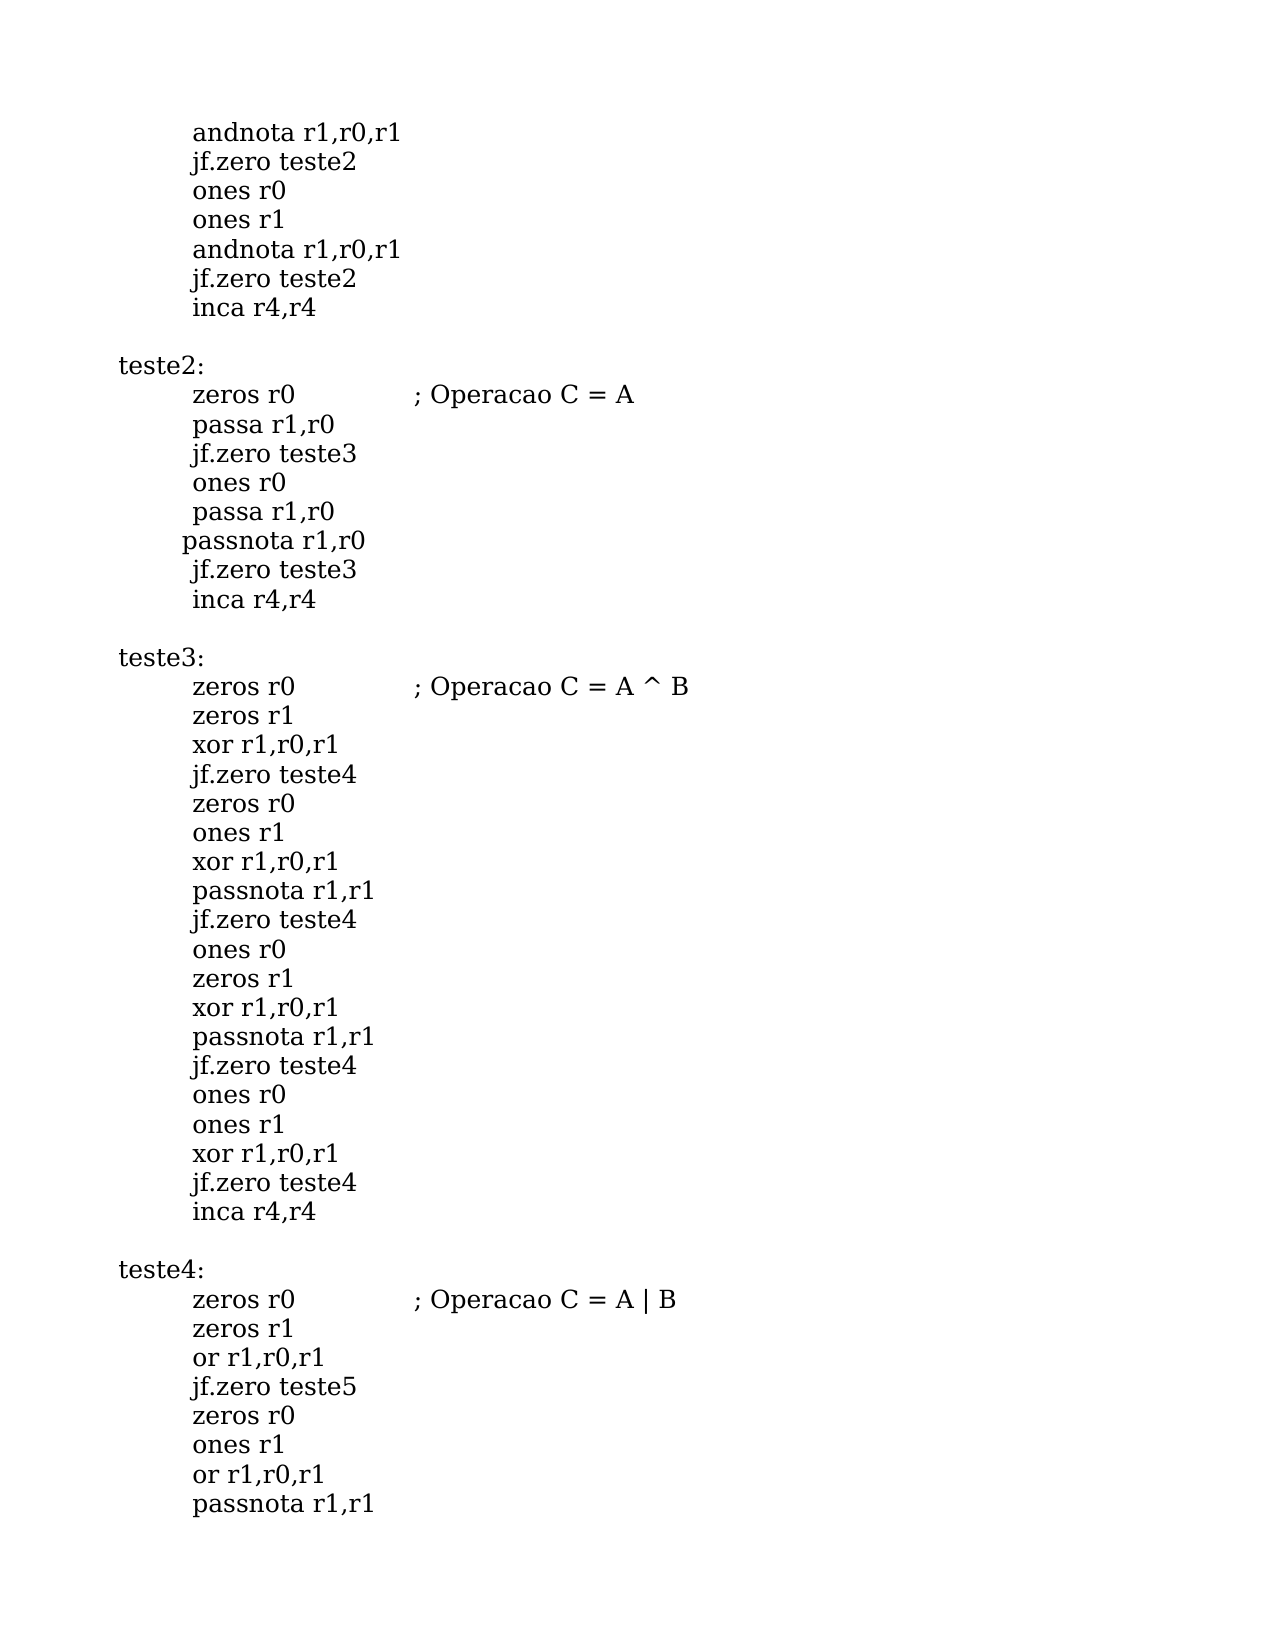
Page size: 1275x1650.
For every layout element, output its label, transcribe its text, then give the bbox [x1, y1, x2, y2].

text zeros r0 ; Operacao C = A [118, 381, 1157, 410]
text zeros r0 ; Operacao C = A | B [118, 1285, 1157, 1314]
text jf.zero teste5 [118, 1372, 1157, 1401]
text jf.zero teste3 [118, 556, 1157, 585]
text passnota r1,r1 [118, 876, 1157, 906]
text ones r1 [118, 206, 1157, 235]
text zeros r1 [118, 701, 1157, 731]
text ones r0 [118, 1081, 1157, 1110]
text passa r1,r0 [118, 410, 1157, 439]
text xor r1,r0,r1 [118, 847, 1157, 876]
text jf.zero teste3 [118, 439, 1157, 468]
text xor r1,r0,r1 [118, 731, 1157, 760]
text ones r0 [118, 176, 1157, 206]
text jf.zero teste2 [118, 147, 1157, 176]
text inca r4,r4 [118, 1197, 1157, 1226]
text jf.zero teste2 [118, 264, 1157, 293]
text andnota r1,r0,r1 [118, 235, 1157, 264]
text zeros r1 [118, 964, 1157, 993]
text jf.zero teste4 [118, 906, 1157, 935]
text passnota r1,r0 [118, 526, 1157, 556]
text passnota r1,r1 [118, 1022, 1157, 1051]
text inca r4,r4 [118, 585, 1157, 614]
text teste3: [118, 643, 1157, 672]
text jf.zero teste4 [118, 760, 1157, 789]
text ones r1 [118, 1431, 1157, 1460]
text zeros r0 [118, 789, 1157, 818]
text ones r0 [118, 935, 1157, 964]
text or r1,r0,r1 [118, 1460, 1157, 1489]
text inca r4,r4 [118, 293, 1157, 322]
text ones r1 [118, 1110, 1157, 1139]
text xor r1,r0,r1 [118, 1139, 1157, 1168]
text zeros r1 [118, 1314, 1157, 1343]
text andnota r1,r0,r1 [118, 118, 1157, 147]
text jf.zero teste4 [118, 1168, 1157, 1197]
text ones r1 [118, 818, 1157, 847]
text passa r1,r0 [118, 497, 1157, 526]
text teste2: [118, 351, 1157, 381]
text teste4: [118, 1256, 1157, 1285]
text zeros r0 [118, 1401, 1157, 1431]
text ones r0 [118, 468, 1157, 497]
text or r1,r0,r1 [118, 1343, 1157, 1372]
text jf.zero teste4 [118, 1051, 1157, 1081]
text passnota r1,r1 [118, 1489, 1157, 1518]
text zeros r0 ; Operacao C = A ^ B [118, 672, 1157, 701]
text xor r1,r0,r1 [118, 993, 1157, 1022]
